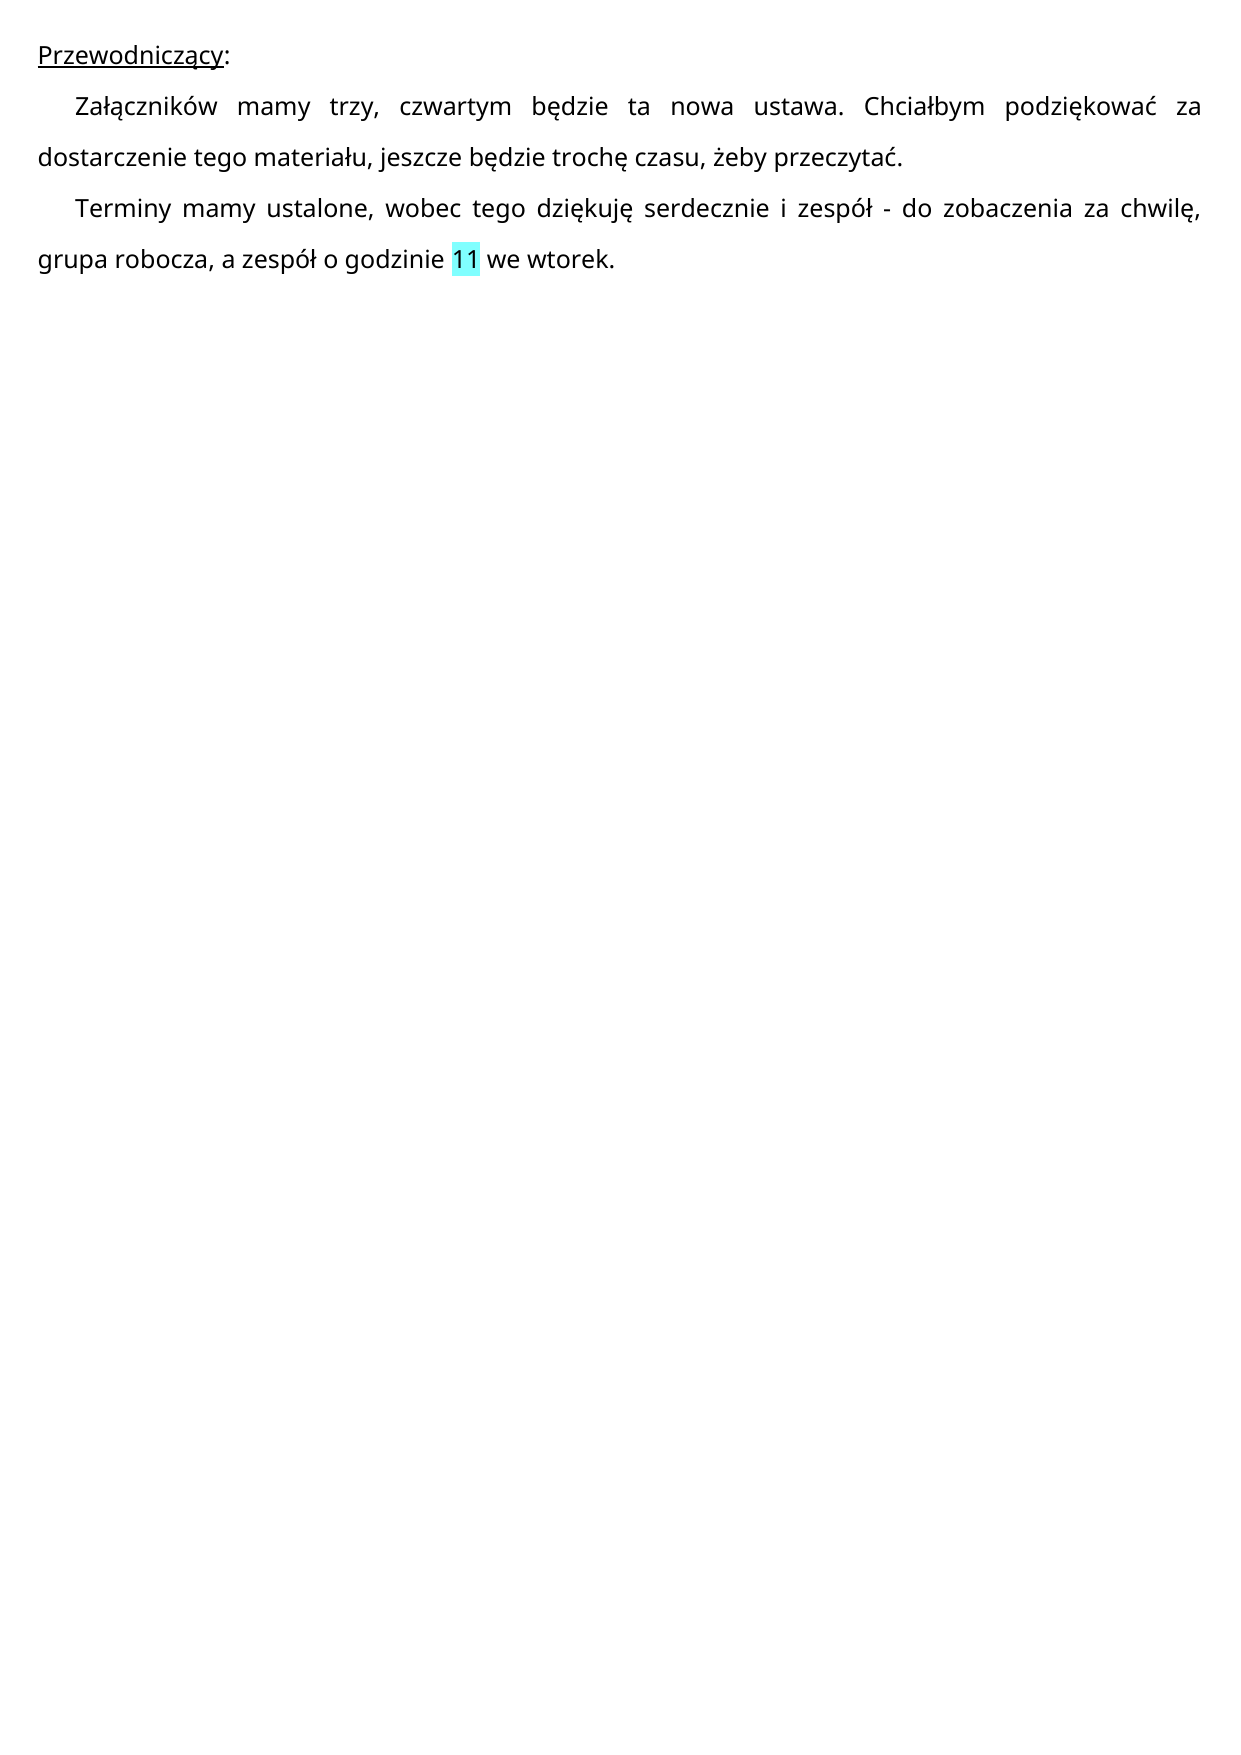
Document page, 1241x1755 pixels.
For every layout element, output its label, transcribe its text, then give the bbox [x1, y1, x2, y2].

text Terminy mamy ustalone, wobec tego dziękuję serdecznie i zespół - do zobaczenia za chwilę, grupa robocza, a zespół o godzinie 11 we wtorek. [37, 191, 1203, 276]
text Załączników mamy trzy, czwartym będzie ta nowa ustawa. Chciałbym podziękować za dostarczenie tego materiału, jeszcze będzie trochę czasu, żeby przeczytać. [37, 88, 1203, 174]
text Przewodniczący: [37, 37, 1203, 72]
